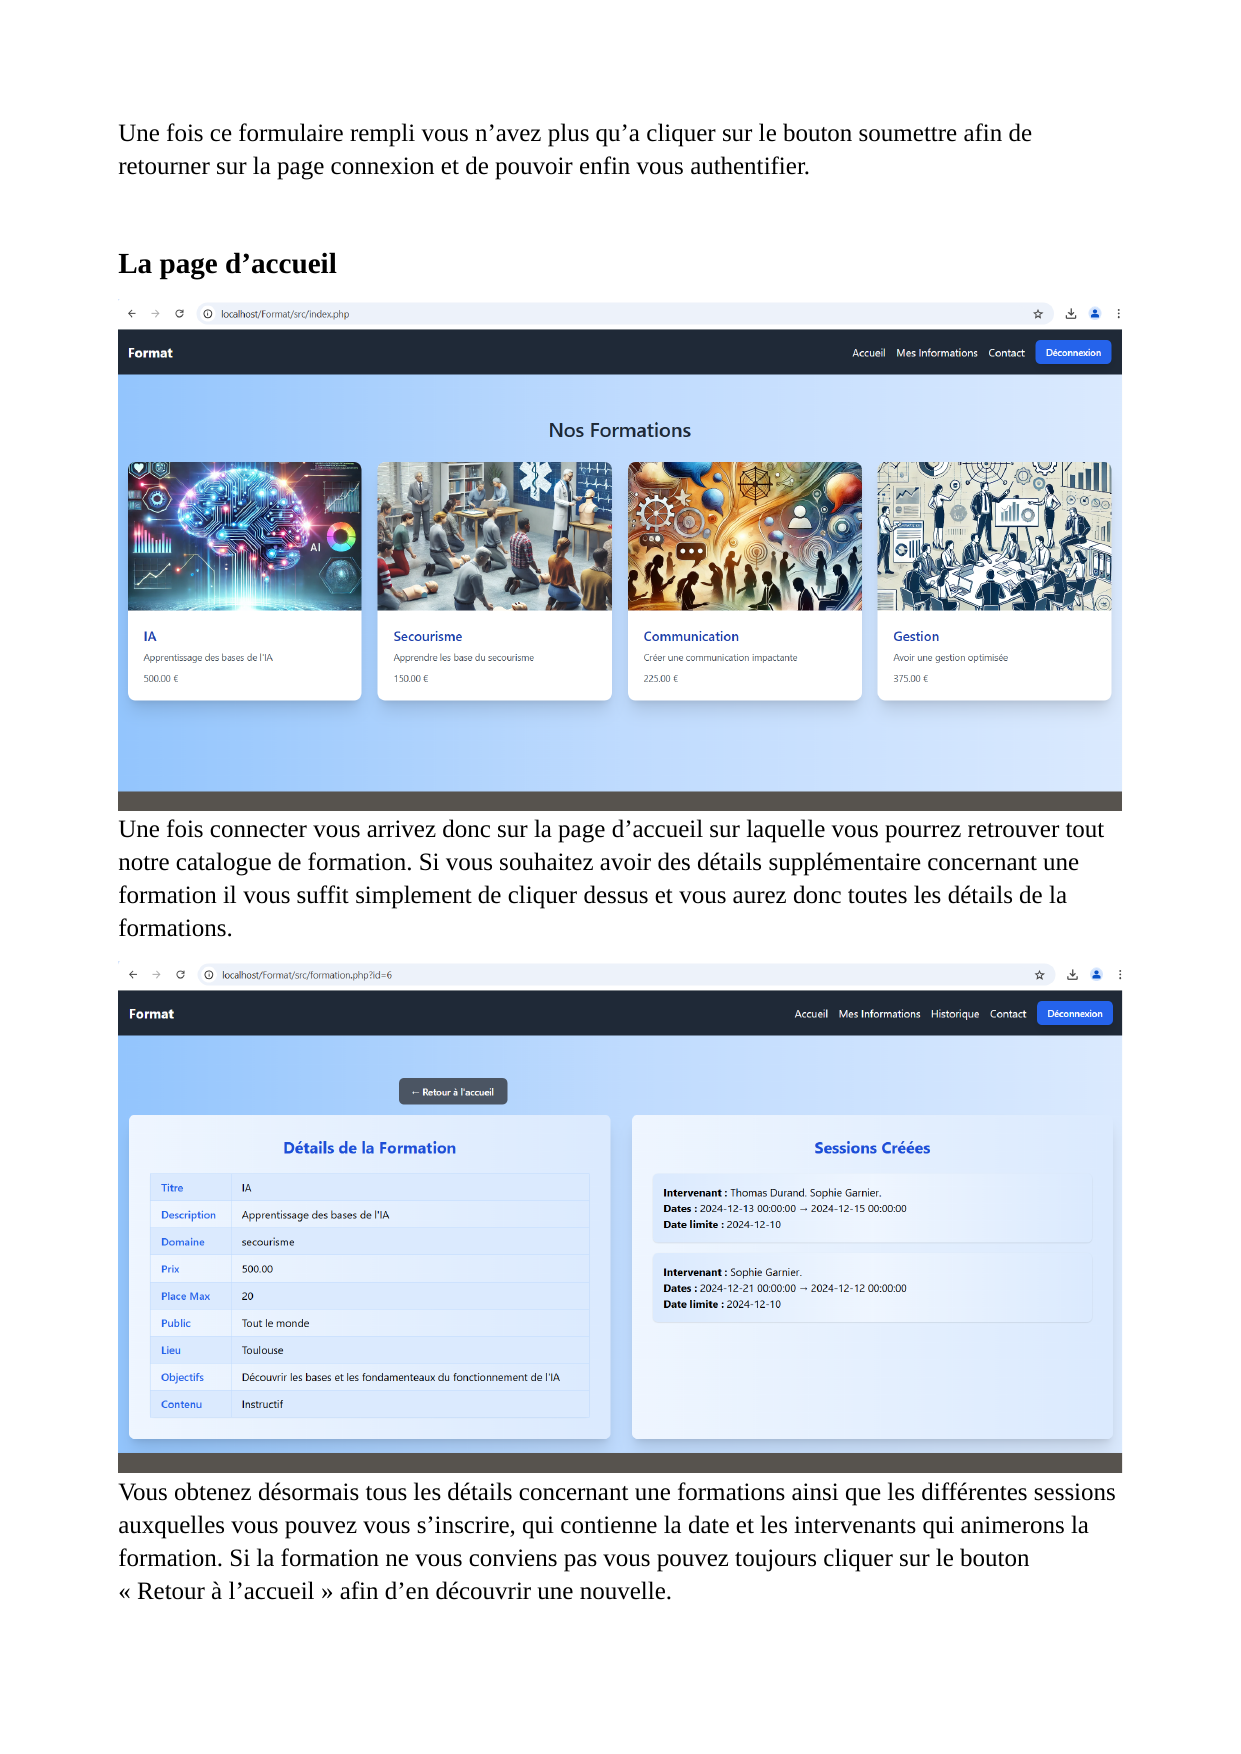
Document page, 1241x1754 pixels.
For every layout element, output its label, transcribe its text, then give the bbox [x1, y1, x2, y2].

text La page d’accueil [118, 246, 1122, 280]
picture [118, 299, 1123, 811]
picture [118, 961, 1123, 1473]
text Une fois ce formulaire rempli vous n’avez plus qu’a cliquer sur le bouton soumettre afin de retourner sur la page connexion et de pouvoir enfin vous authentifier. [118, 118, 1122, 180]
text Vous obtenez désormais tous les détails concernant une formations ainsi que les différentes sessions auxquelles vous pouvez vous s’inscrire, qui contienne la date et les intervenants qui animerons la formation. Si la formation ne vous conviens pas vous pouvez toujours cliquer sur le bouton « Retour à l’accueil » afin d’en découvrir une nouvelle. [118, 1473, 1122, 1604]
text Une fois connecter vous arrivez donc sur la page d’accueil sur laquelle vous pourrez retrouver tout notre catalogue de formation. Si vous souhaitez avoir des détails supplémentaire concernant une formation il vous suffit simplement de cliquer dessus et vous aurez donc toutes les détails de la formations. [118, 811, 1122, 942]
